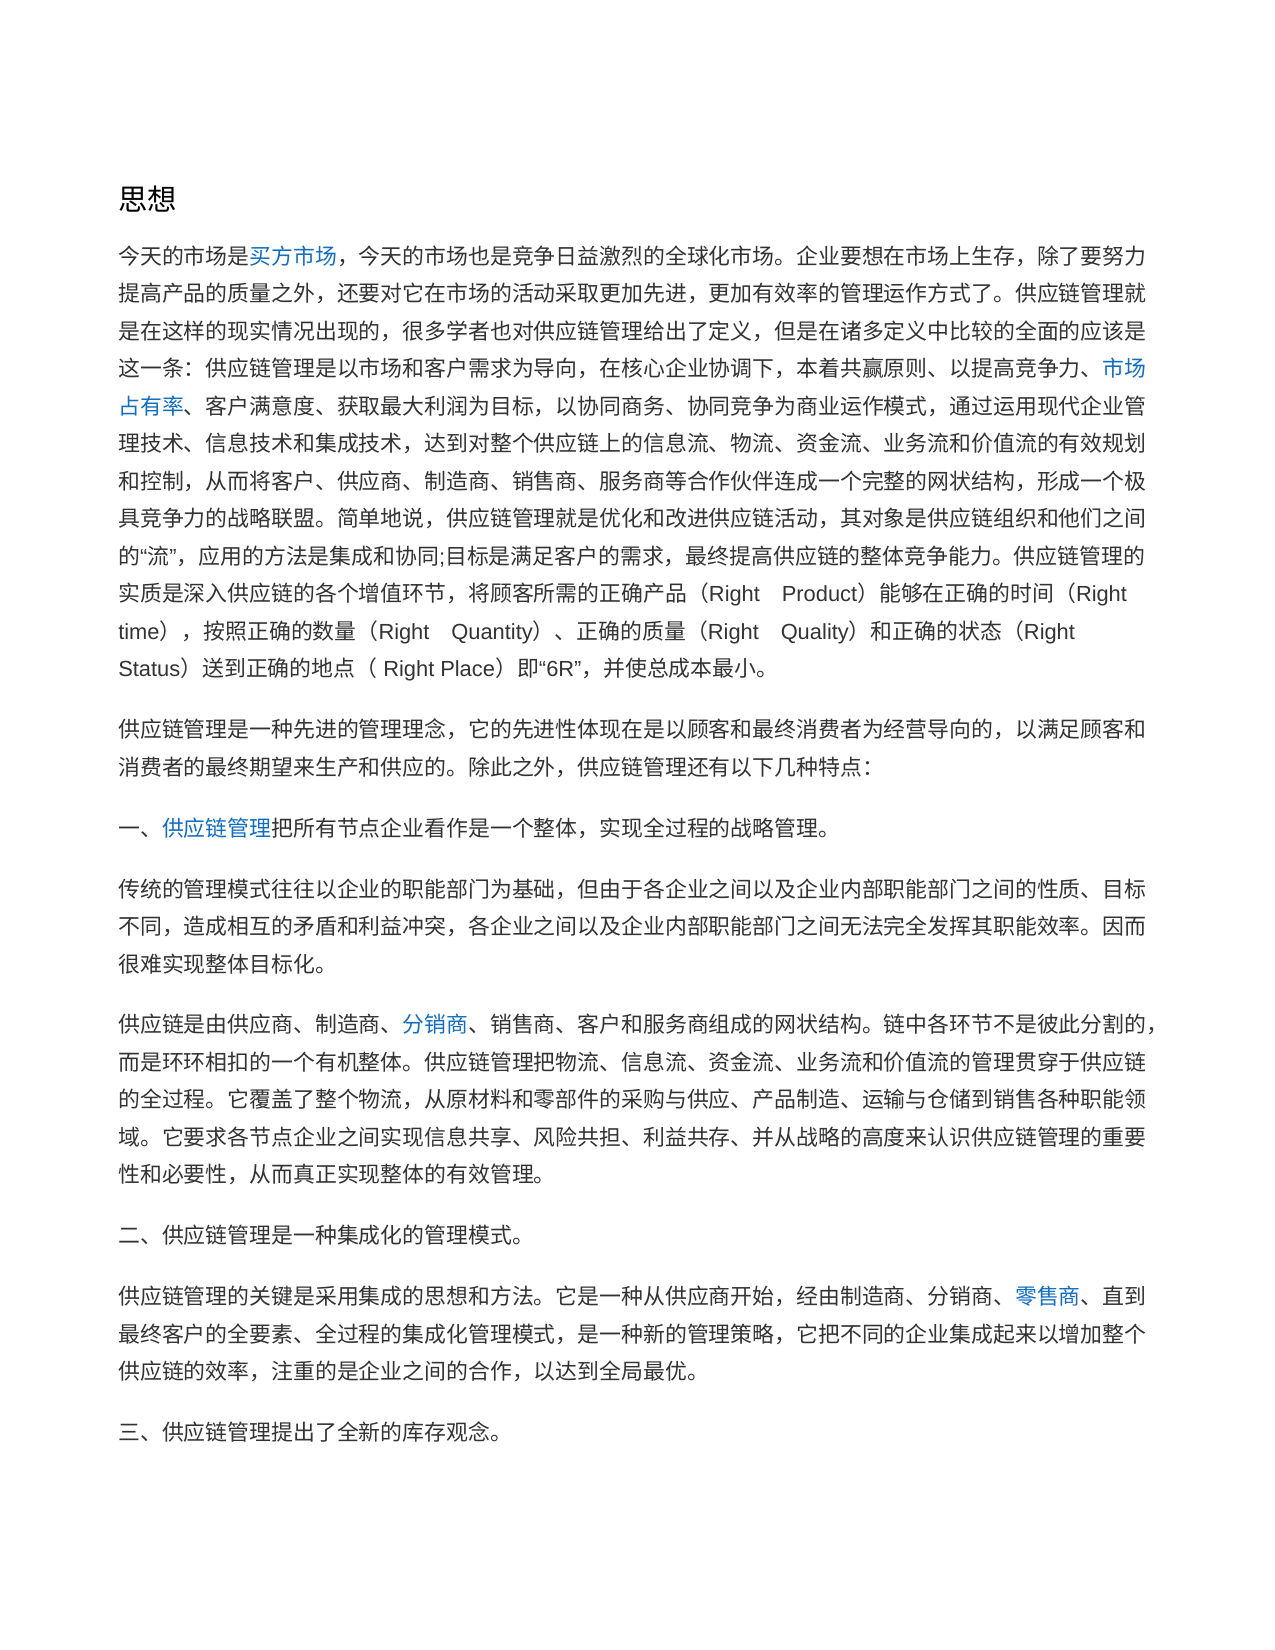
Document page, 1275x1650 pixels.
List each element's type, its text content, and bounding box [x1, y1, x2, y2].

text 供应链管理是一种先进的管理理念，它的先进性体现在是以顾客和最终消费者为经营导向的，以满足顾客和消费者的最终期望来生产和供应的。除此之外，供应链管理还有以下几种特点： [118, 705, 1157, 780]
text 二、供应链管理是一种集成化的管理模式。 [118, 1211, 1157, 1248]
text 三、供应链管理提出了全新的库存观念。 [118, 1408, 1157, 1445]
text 供应链管理的关键是采用集成的思想和方法。它是一种从供应商开始，经由制造商、分销商、零售商、直到最终客户的全要素、全过程的集成化管理模式，是一种新的管理策略，它把不同的企业集成起来以增加整个供应链的效率，注重的是企业之间的合作，以达到全局最优。 [118, 1272, 1157, 1384]
text 供应链是由供应商、制造商、分销商、销售商、客户和服务商组成的网状结构。链中各环节不是彼此分割的，而是环环相扣的一个有机整体。供应链管理把物流、信息流、资金流、业务流和价值流的管理贯穿于供应链的全过程。它覆盖了整个物流，从原材料和零部件的采购与供应、产品制造、运输与仓储到销售各种职能领域。它要求各节点企业之间实现信息共享、风险共担、利益共存、并从战略的高度来认识供应链管理的重要性和必要性，从而真正实现整体的有效管理。 [118, 1000, 1157, 1188]
text 一、供应链管理把所有节点企业看作是一个整体，实现全过程的战略管理。 [118, 803, 1157, 841]
text 传统的管理模式往往以企业的职能部门为基础，但由于各企业之间以及企业内部职能部门之间的性质、目标不同，造成相互的矛盾和利益冲突，各企业之间以及企业内部职能部门之间无法完全发挥其职能效率。因而很难实现整体目标化。 [118, 864, 1157, 977]
text 今天的市场是买方市场，今天的市场也是竞争日益激烈的全球化市场。企业要想在市场上生存，除了要努力提高产品的质量之外，还要对它在市场的活动采取更加先进，更加有效率的管理运作方式了。供应链管理就是在这样的现实情况出现的，很多学者也对供应链管理给出了定义，但是在诸多定义中比较的全面的应该是这一条：供应链管理是以市场和客户需求为导向，在核心企业协调下，本着共赢原则、以提高竞争力、市场占有率、客户满意度、获取最大利润为目标，以协同商务、协同竞争为商业运作模式，通过运用现代企业管理技术、信息技术和集成技术，达到对整个供应链上的信息流、物流、资金流、业务流和价值流的有效规划和控制，从而将客户、供应商、制造商、销售商、服务商等合作伙伴连成一个完整的网状结构，形成一个极具竞争力的战略联盟。简单地说，供应链管理就是优化和改进供应链活动，其对象是供应链组织和他们之间的“流”，应用的方法是集成和协同;目标是满足客户的需求，最终提高供应链的整体竞争能力。供应链管理的实质是深入供应链的各个增值环节，将顾客所需的正确产品（Right Product）能够在正确的时间（Right time），按照正确的数量（Right Quantity）、正确的质量（Right Quality）和正确的状态（Right Status）送到正确的地点（ Right Place）即“6R”，并使总成本最小。 [118, 231, 1157, 681]
subtitle 思想 [118, 176, 1157, 219]
